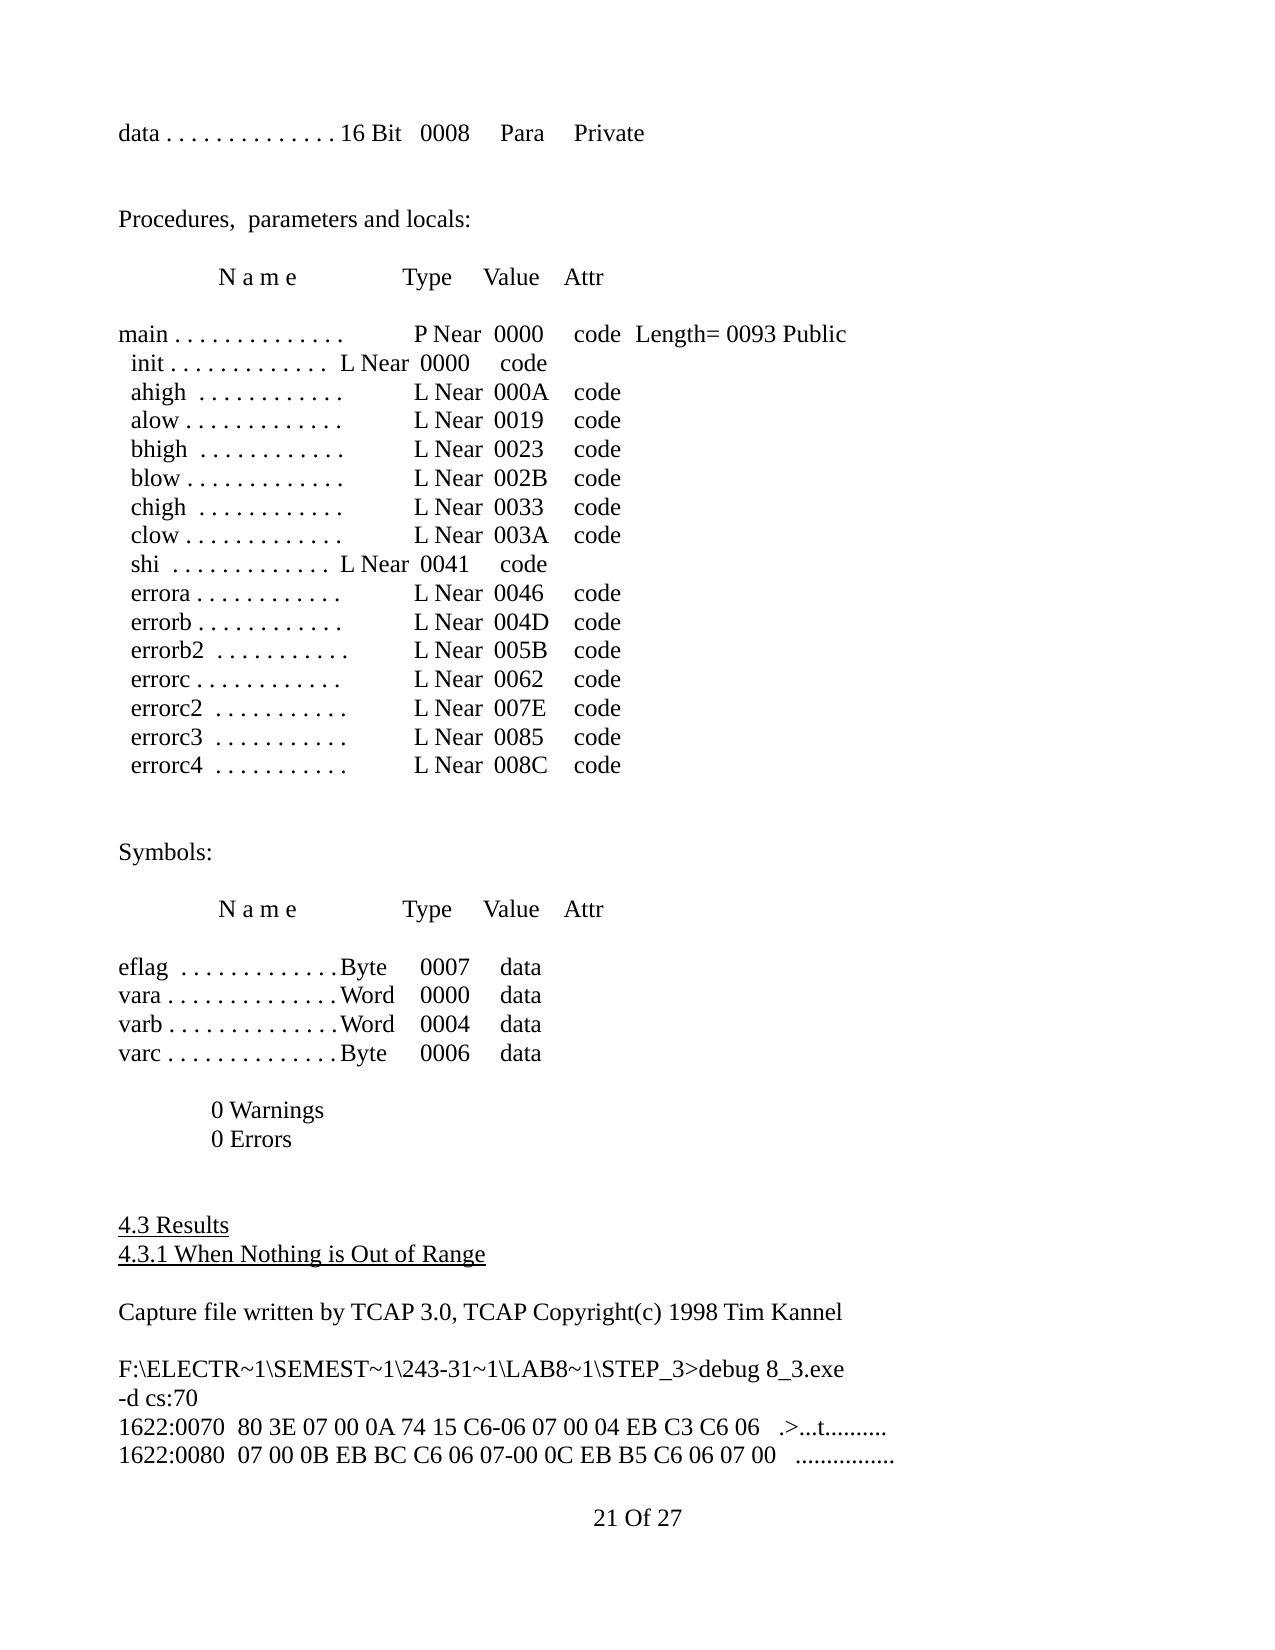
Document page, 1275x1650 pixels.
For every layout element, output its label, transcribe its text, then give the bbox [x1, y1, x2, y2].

text errorc2 . . . . . . . . . . . L Near 007E code [118, 693, 1157, 722]
text main . . . . . . . . . . . . . . P Near 0000 code Length= 0093 Public [118, 319, 1157, 348]
text Capture file written by TCAP 3.0, TCAP Copyright(c) 1998 Tim Kannel [118, 1297, 1157, 1326]
text F:\ELECTR~1\SEMEST~1\243-31~1\LAB8~1\STEP_3>debug 8_3.exe [118, 1354, 1157, 1383]
text ahigh . . . . . . . . . . . . L Near 000A code [118, 377, 1157, 406]
text Symbols: [118, 837, 1157, 866]
text N a m e Type Value Attr [118, 262, 1157, 291]
text errorc3 . . . . . . . . . . . L Near 0085 code [118, 722, 1157, 751]
text bhigh . . . . . . . . . . . . L Near 0023 code [118, 434, 1157, 463]
text errorc4 . . . . . . . . . . . L Near 008C code [118, 751, 1157, 779]
text N a m e Type Value Attr [118, 894, 1157, 923]
text chigh . . . . . . . . . . . . L Near 0033 code [118, 492, 1157, 521]
text data . . . . . . . . . . . . . . 16 Bit 0008 Para Private [118, 118, 1157, 147]
text errorb2 . . . . . . . . . . . L Near 005B code [118, 636, 1157, 664]
text shi . . . . . . . . . . . . . L Near 0041 code [118, 549, 1157, 578]
text varb . . . . . . . . . . . . . . Word 0004 data [118, 1009, 1157, 1038]
text 1622:0070 80 3E 07 00 0A 74 15 C6-06 07 00 04 EB C3 C6 06 .>...t.......... [118, 1412, 1157, 1441]
text 4.3 Results [118, 1211, 1157, 1239]
text errorc . . . . . . . . . . . . L Near 0062 code [118, 664, 1157, 693]
text -d cs:70 [118, 1383, 1157, 1412]
text alow . . . . . . . . . . . . . L Near 0019 code [118, 406, 1157, 434]
text eflag . . . . . . . . . . . . . Byte 0007 data [118, 952, 1157, 981]
text init . . . . . . . . . . . . . L Near 0000 code [118, 348, 1157, 377]
text vara . . . . . . . . . . . . . . Word 0000 data [118, 981, 1157, 1009]
text 4.3.1 When Nothing is Out of Range [118, 1239, 1157, 1268]
text errorb . . . . . . . . . . . . L Near 004D code [118, 607, 1157, 636]
text blow . . . . . . . . . . . . . L Near 002B code [118, 463, 1157, 492]
text varc . . . . . . . . . . . . . . Byte 0006 data [118, 1038, 1157, 1067]
text Procedures, parameters and locals: [118, 204, 1157, 233]
text 0 Warnings [118, 1096, 1157, 1124]
text errora . . . . . . . . . . . . L Near 0046 code [118, 578, 1157, 607]
text 1622:0080 07 00 0B EB BC C6 06 07-00 0C EB B5 C6 06 07 00 ................ [118, 1441, 1157, 1469]
text 0 Errors [118, 1124, 1157, 1153]
text clow . . . . . . . . . . . . . L Near 003A code [118, 521, 1157, 549]
